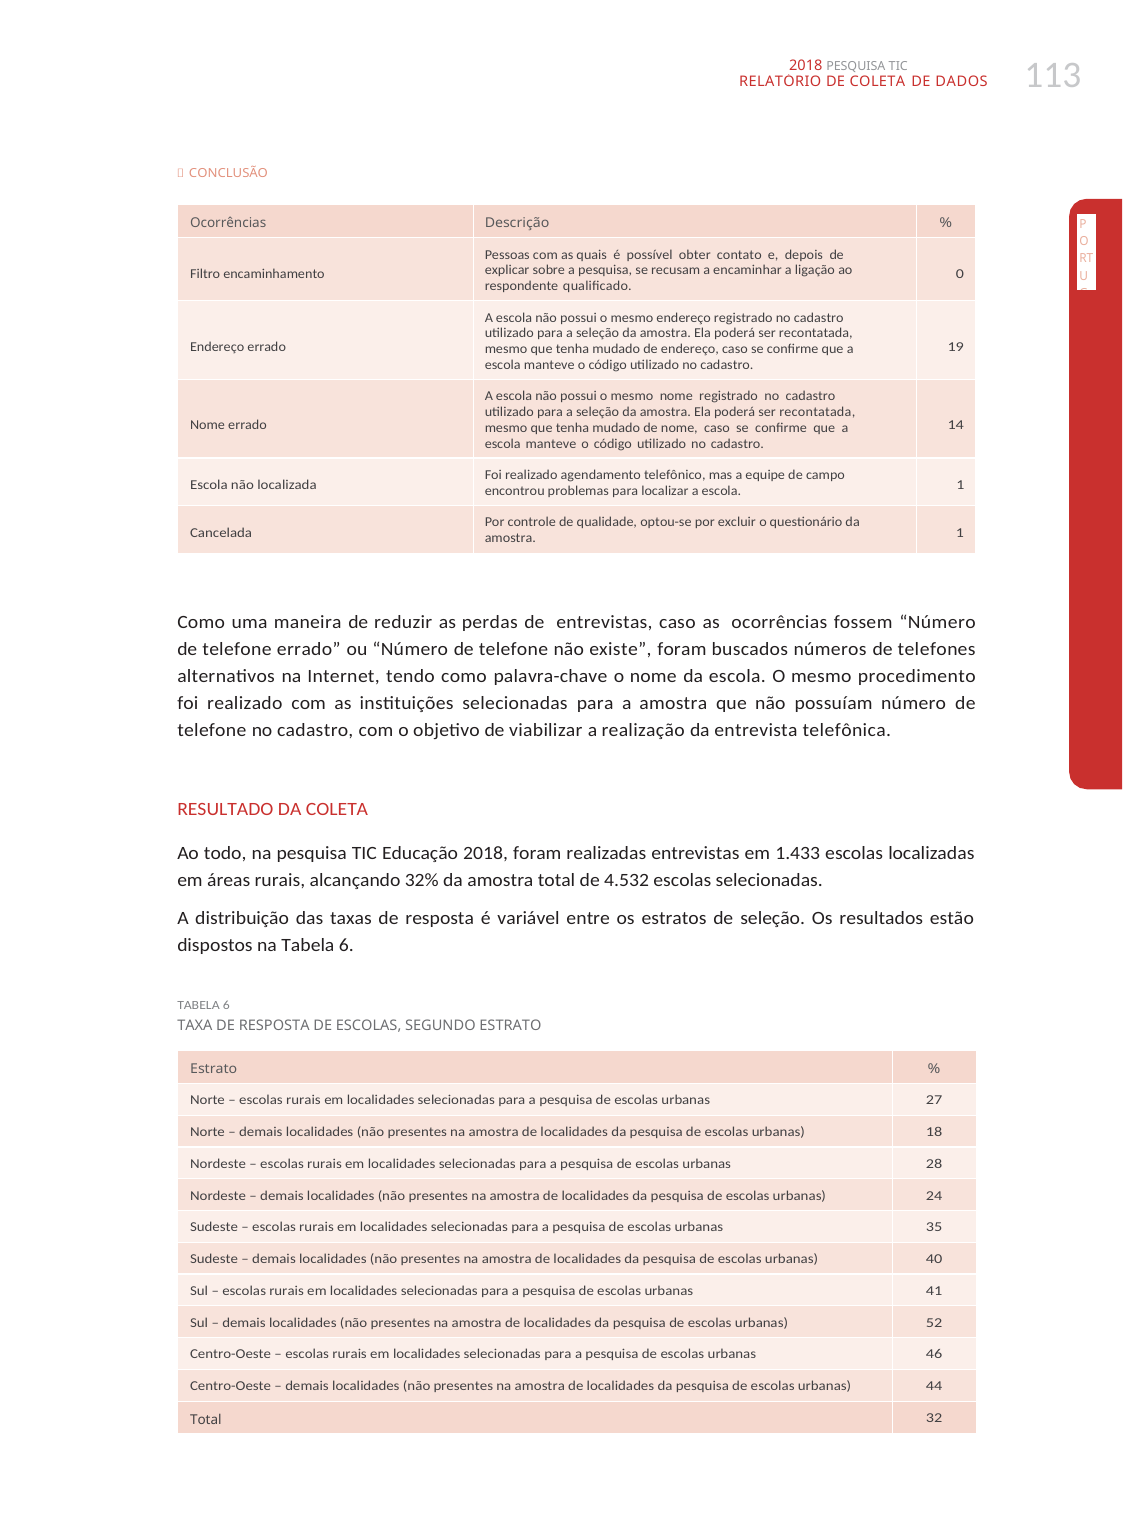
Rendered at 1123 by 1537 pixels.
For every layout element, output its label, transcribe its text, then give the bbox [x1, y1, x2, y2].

table_cell 28 [893, 1148, 976, 1178]
table_cell Escola não localizada [178, 459, 473, 505]
text PORTUGUÊS [1079, 215, 1096, 290]
table_cell Foi realizado agendamento telefônico, mas a equipe de campo encontrou problemas para localizar a escola. [474, 459, 916, 505]
text TABELA 6 [177, 997, 1123, 1013]
table_cell 19 [917, 301, 975, 379]
table_cell A escola não possui o mesmo nome registrado no cadastro utilizado para a seleção da amostra. Ela poderá ser recontatada, mesmo que tenha mudado de nome, caso se confirme que a escola manteve o código utilizado no cadastro. [474, 380, 916, 457]
text RESULTADO DA COLETA [177, 797, 1123, 820]
table_cell Pessoas com as quais é possível obter contato e, depois de explicar sobre a pesquisa, se recusam a encaminhar a ligação ao respondente qualificado. [474, 238, 916, 300]
table_cell Filtro encaminhamento [178, 238, 473, 300]
table_cell Nome errado [178, 380, 473, 457]
table_cell 0 [917, 238, 975, 300]
table_cell Nordeste – demais localidades (não presentes na amostra de localidades da pesquisa de escolas urbanas) [178, 1179, 892, 1210]
table_cell Sul – escolas rurais em localidades selecionadas para a pesquisa de escolas urbanas [178, 1275, 892, 1305]
table_cell 27 [893, 1084, 976, 1115]
table_cell 32 [893, 1402, 976, 1433]
table_cell A escola não possui o mesmo endereço registrado no cadastro utilizado para a seleção da amostra. Ela poderá ser recontatada, mesmo que tenha mudado de endereço, caso se confirme que a escola manteve o código utilizado no cadastro. [474, 301, 916, 379]
table_cell Sudeste – escolas rurais em localidades selecionadas para a pesquisa de escolas urbanas [178, 1211, 892, 1242]
table_cell 46 [893, 1338, 976, 1369]
table_cell 1 [917, 459, 975, 505]
table_cell 1 [917, 506, 975, 553]
table_cell 24 [893, 1179, 976, 1210]
table_cell Endereço errado [178, 301, 473, 379]
table_header % [893, 1051, 976, 1083]
table_cell Por controle de qualidade, optou-se por excluir o questionário da amostra. [474, 506, 916, 553]
table_cell Centro-Oeste – demais localidades (não presentes na amostra de localidades da pesquisa de escolas urbanas) [178, 1370, 892, 1401]
table_header Ocorrências [178, 205, 473, 237]
table_cell 14 [917, 380, 975, 457]
table_header % [917, 205, 975, 237]
table_cell Cancelada [178, 506, 473, 553]
table_cell Nordeste – escolas rurais em localidades selecionadas para a pesquisa de escolas urbanas [178, 1148, 892, 1178]
table_cell Norte – escolas rurais em localidades selecionadas para a pesquisa de escolas urbanas [178, 1084, 892, 1115]
table_cell 35 [893, 1211, 976, 1242]
table_header Estrato [178, 1051, 892, 1083]
text Como uma maneira de reduzir as perdas de entrevistas, caso as ocorrências fossem “Número de telefone errado” ou “Número de telefone não existe”, foram buscados números de telefones alternativos na Internet, tendo como palavra-chave o nome da escola. O mesmo procedimento foi realizado com as instituições selecionadas para a amostra que não possuíam número de telefone no cadastro, com o objetivo de viabilizar a realização da entrevista telefônica. [177, 611, 976, 741]
table_cell Norte – demais localidades (não presentes na amostra de localidades da pesquisa de escolas urbanas) [178, 1116, 892, 1146]
table_cell 41 [893, 1275, 976, 1305]
text Ao todo, na pesquisa TIC Educação 2018, foram realizadas entrevistas em 1.433 escolas localizadas em áreas rurais, alcançando 32% da amostra total de 4.532 escolas selecionadas. [177, 842, 976, 891]
table_cell 44 [893, 1370, 976, 1401]
text TAXA DE RESPOSTA DE ESCOLAS, SEGUNDO ESTRATO [177, 1014, 1123, 1034]
table_cell Total [178, 1402, 892, 1433]
table_cell 18 [893, 1116, 976, 1146]
table_cell 40 [893, 1243, 976, 1273]
table_cell Sul – demais localidades (não presentes na amostra de localidades da pesquisa de escolas urbanas) [178, 1306, 892, 1337]
text  CONCLUSÃO [177, 164, 1123, 181]
table_cell 52 [893, 1306, 976, 1337]
table_cell Centro-Oeste – escolas rurais em localidades selecionadas para a pesquisa de escolas urbanas [178, 1338, 892, 1369]
table_header Descrição [474, 205, 916, 237]
table_cell Sudeste – demais localidades (não presentes na amostra de localidades da pesquisa de escolas urbanas) [178, 1243, 892, 1273]
text A distribuição das taxas de resposta é variável entre os estratos de seleção. Os resultados estão dispostos na Tabela 6. [177, 906, 976, 956]
